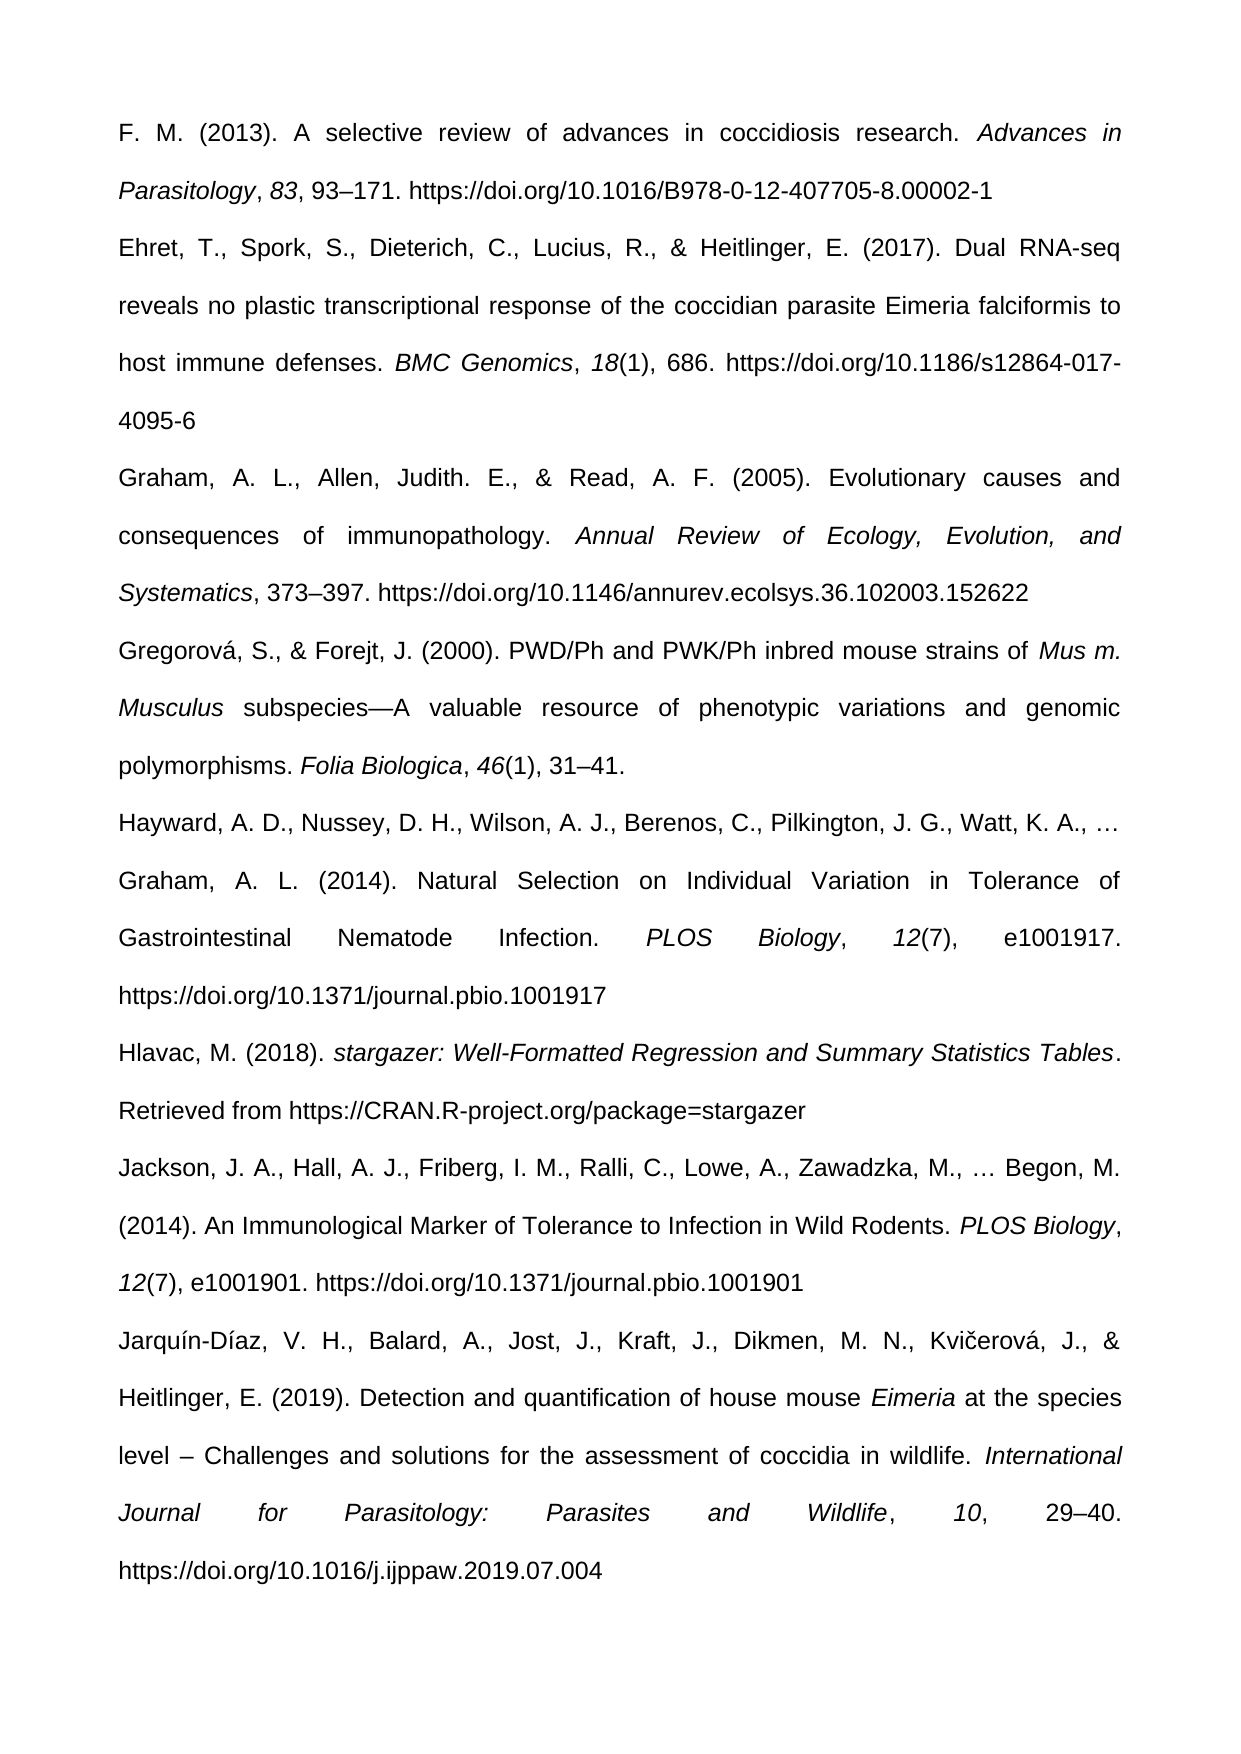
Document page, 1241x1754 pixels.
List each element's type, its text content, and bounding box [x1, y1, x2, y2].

text F. M. (2013). A selective review of advances in coccidiosis research. Advances in Parasitology, 83, 93–171. https://doi.org/10.1016/B978-0-12-407705-8.00002-1 [118, 118, 1122, 204]
text Jarquín-Díaz, V. H., Balard, A., Jost, J., Kraft, J., Dikmen, M. N., Kvičerová, J., & Heitlinger, E. (2019). Detection and quantification of house mouse Eimeria at the species level – Challenges and solutions for the assessment of coccidia in wildlife. International Journal for Parasitology: Parasites and Wildlife, 10, 29–40. https://doi.org/10.1016/j.ijppaw.2019.07.004 [118, 1326, 1122, 1584]
text Gregorová, S., & Forejt, J. (2000). PWD/Ph and PWK/Ph inbred mouse strains of Mus m. Musculus subspecies—A valuable resource of phenotypic variations and genomic polymorphisms. Folia Biologica, 46(1), 31–41. [118, 636, 1122, 779]
text Graham, A. L., Allen, Judith. E., & Read, A. F. (2005). Evolutionary causes and consequences of immunopathology. Annual Review of Ecology, Evolution, and Systematics, 373–397. https://doi.org/10.1146/annurev.ecolsys.36.102003.152622 [118, 463, 1122, 607]
text Ehret, T., Spork, S., Dieterich, C., Lucius, R., & Heitlinger, E. (2017). Dual RNA-seq reveals no plastic transcriptional response of the coccidian parasite Eimeria falciformis to host immune defenses. BMC Genomics, 18(1), 686. https://doi.org/10.1186/s12864-017-4095-6 [118, 233, 1122, 434]
text Hayward, A. D., Nussey, D. H., Wilson, A. J., Berenos, C., Pilkington, J. G., Watt, K. A., … Graham, A. L. (2014). Natural Selection on Individual Variation in Tolerance of Gastrointestinal Nematode Infection. PLOS Biology, 12(7), e1001917. https://doi.org/10.1371/journal.pbio.1001917 [118, 808, 1122, 1009]
text Hlavac, M. (2018). stargazer: Well-Formatted Regression and Summary Statistics Tables. Retrieved from https://CRAN.R-project.org/package=stargazer [118, 1038, 1122, 1124]
text Jackson, J. A., Hall, A. J., Friberg, I. M., Ralli, C., Lowe, A., Zawadzka, M., … Begon, M. (2014). An Immunological Marker of Tolerance to Infection in Wild Rodents. PLOS Biology, 12(7), e1001901. https://doi.org/10.1371/journal.pbio.1001901 [118, 1153, 1122, 1297]
